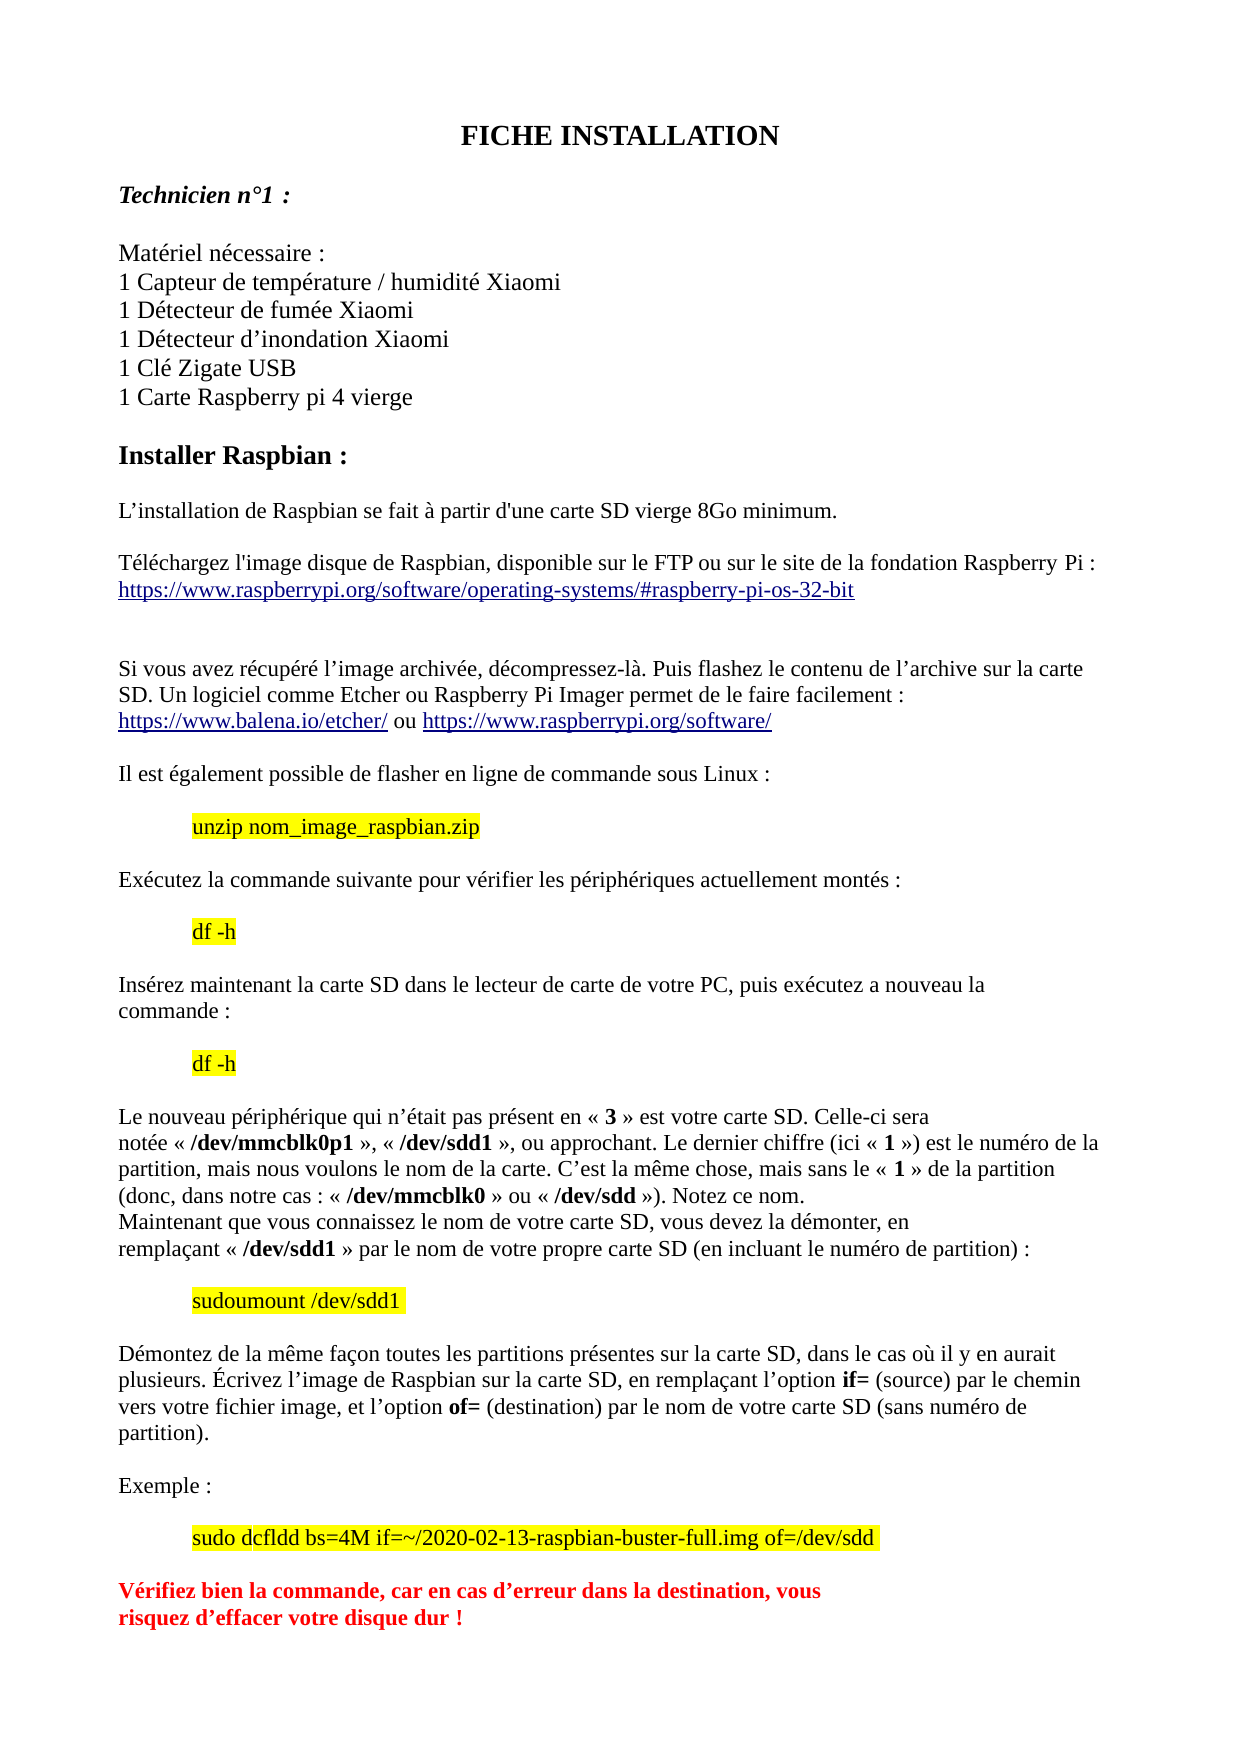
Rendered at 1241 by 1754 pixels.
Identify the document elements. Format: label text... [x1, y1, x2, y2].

text Matériel nécessaire : [118, 238, 1122, 267]
text FICHE INSTALLATION [118, 118, 1122, 152]
text Démontez de la même façon toutes les partitions présentes sur la carte SD, dans le cas où il y en aurait plusieurs. Écrivez l’image de Raspbian sur la carte SD, en remplaçant l’option if= (source) par le chemin vers votre fichier image, et l’option of= (destination) par le nom de votre carte SD (sans numéro de partition). [118, 1314, 1122, 1445]
text 1 Capteur de température / humidité Xiaomi [118, 267, 1122, 295]
text Si vous avez récupéré l’image archivée, décompressez-là. Puis flashez le contenu de l’archive sur la carte SD. Un logiciel comme Etcher ou Raspberry Pi Imager permet de le faire facilement : https://www.balena.io/etcher/ ou https://www.raspberrypi.org/software/ [118, 628, 1122, 734]
text sudo dcfldd bs=4M if=~/2020-02-13-raspbian-buster-full.img of=/dev/sdd [118, 1498, 1122, 1551]
text 1 Détecteur d’inondation Xiaomi [118, 324, 1122, 353]
text df -h [118, 1024, 1122, 1076]
text Vérifiez bien la commande, car en cas d’erreur dans la destination, vous risquez d’effacer votre disque dur ! [118, 1577, 1122, 1630]
text Il est également possible de flasher en ligne de commande sous Linux : unzip nom_image_raspbian.zip Exécutez la commande suivante pour vérifier les périphériques actuellement montés : [118, 734, 1122, 892]
text 1 Clé Zigate USB [118, 353, 1122, 382]
text Le nouveau périphérique qui n’était pas présent en « 3 » est votre carte SD. Celle-ci sera notée « /dev/mmcblk0p1 », « /dev/sdd1 », ou approchant. Le dernier chiffre (ici « 1 ») est le numéro de la partition, mais nous voulons le nom de la carte. C’est la même chose, mais sans le « 1 » de la partition (donc, dans notre cas : « /dev/mmcblk0 » ou « /dev/sdd »). Notez ce nom. Maintenant que vous connaissez le nom de votre carte SD, vous devez la démonter, en remplaçant « /dev/sdd1 » par le nom de votre propre carte SD (en incluant le numéro de partition) : [118, 1103, 1122, 1261]
text Exemple : [118, 1472, 1122, 1498]
text df -h [118, 892, 1122, 945]
text Insérez maintenant la carte SD dans le lecteur de carte de votre PC, puis exécutez a nouveau la commande : [118, 971, 1122, 1024]
text Installer Raspbian : [118, 439, 1122, 470]
text L’installation de Raspbian se fait à partir d'une carte SD vierge 8Go minimum. Téléchargez l'image disque de Raspbian, disponible sur le FTP ou sur le site de la fondation Raspberry Pi : https://www.raspberrypi.org/software/operating-systems/#raspberry-pi-os-32-bit [118, 497, 1122, 602]
text sudoumount /dev/sdd1 [118, 1261, 1122, 1314]
text Technicien n°1 : [118, 180, 1122, 209]
text 1 Carte Raspberry pi 4 vierge [118, 382, 1122, 410]
text 1 Détecteur de fumée Xiaomi [118, 295, 1122, 324]
